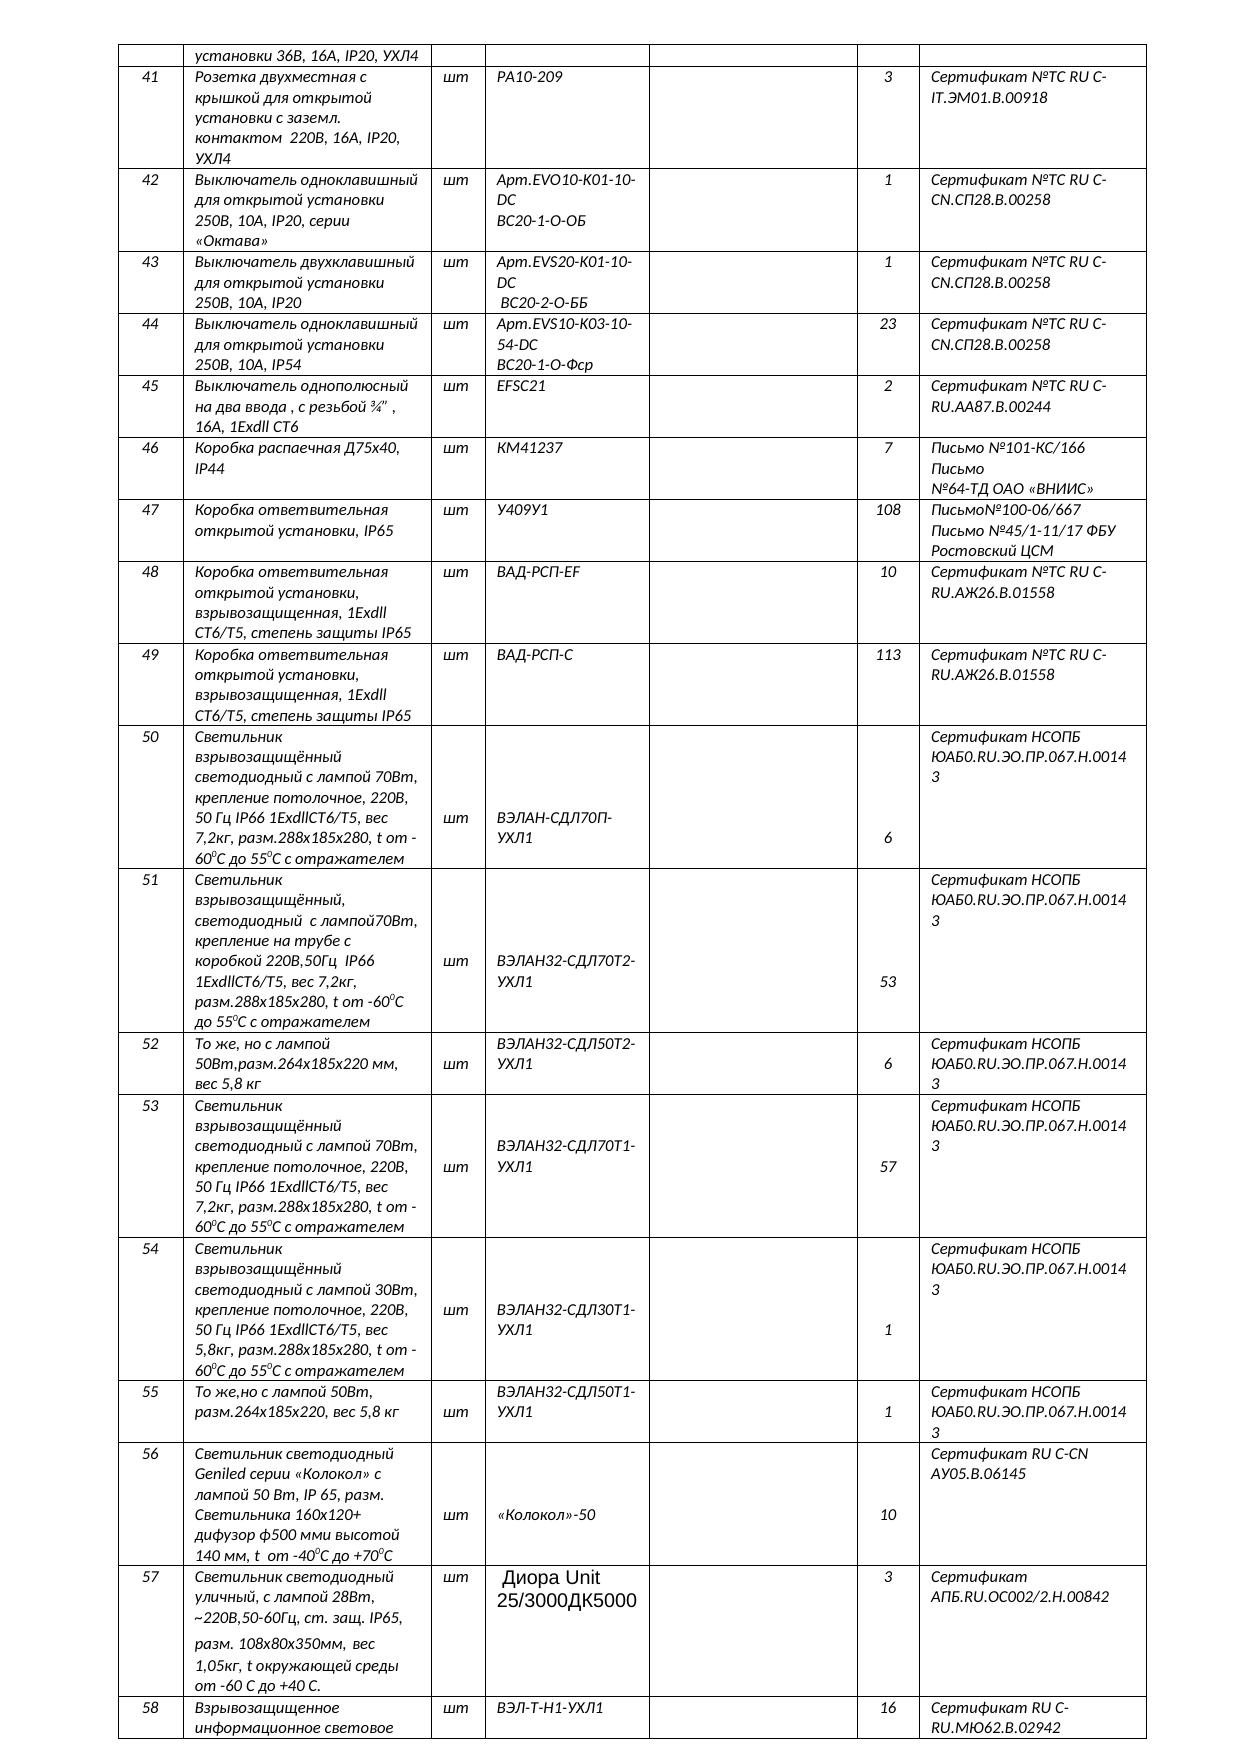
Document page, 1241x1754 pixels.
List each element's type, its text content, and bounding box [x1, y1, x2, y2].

table_cell 57 [858, 1095, 919, 1237]
table_cell 44 [119, 314, 183, 374]
table_cell Сертификат №ТС RU C-CN.СП28.В.00258 [920, 314, 1146, 374]
table_cell Диора Unit 25/3000ДК5000 [486, 1566, 649, 1696]
table_cell [650, 500, 857, 561]
table_cell Сертификат №ТС RU C-RU.АА87.В.00244 [920, 376, 1146, 437]
table_cell EFSC21 [486, 376, 649, 437]
table_cell [650, 314, 857, 374]
table_cell 1 [858, 1238, 919, 1380]
table_cell 7 [858, 438, 919, 498]
table_cell [650, 169, 857, 251]
table_cell Сертификат №ТС RU C-RU.АЖ26.В.01558 [920, 644, 1146, 725]
table_cell КМ41237 [486, 438, 649, 498]
table_cell шт [432, 1238, 485, 1380]
table_cell 2 [858, 376, 919, 437]
table_cell Коробка ответвительная открытой установки, взрывозащищенная, 1Exdll CT6/T5, степень защиты IP65 [184, 562, 431, 643]
table_cell ВЭЛАН32-СДЛ50Т2-УХЛ1 [486, 1033, 649, 1094]
table_cell [432, 45, 485, 66]
table_cell [650, 1697, 857, 1737]
table_cell 47 [119, 500, 183, 561]
table_cell Светильник светодиодный Geniled серии «Колокол» с лампой 50 Вт, IP 65, разм. Светильника 160х120+ дифузор ф500 мми высотой 140 мм, t от -400С до +700С [184, 1443, 431, 1565]
table_cell То же, но с лампой 50Вт,разм.264х185х220 мм, вес 5,8 кг [184, 1033, 431, 1094]
table_cell [650, 1443, 857, 1565]
table_cell Сертификат НСОПБ ЮАБ0.RU.ЭО.ПР.067.Н.00143 [920, 1095, 1146, 1237]
table_cell [650, 438, 857, 498]
table_cell Светильник взрывозащищённый светодиодный с лампой 70Вт, крепление потолочное, 220В, 50 Гц IP66 1ExdllCT6/Т5, вес 7,2кг, разм.288х185х280, t от -600С до 550С с отражателем [184, 1095, 431, 1237]
table_cell шт [432, 252, 485, 313]
table_cell Сертификат НСОПБ ЮАБ0.RU.ЭО.ПР.067.Н.00143 [920, 869, 1146, 1032]
table_cell Арт.EVS10-K03-10-54-DC ВС20-1-О-Фср [486, 314, 649, 374]
table_cell 108 [858, 500, 919, 561]
table_cell шт [432, 1566, 485, 1696]
table_cell 1 [858, 169, 919, 251]
table_cell «Колокол»-50 [486, 1443, 649, 1565]
table_cell шт [432, 1033, 485, 1094]
table_cell 58 [119, 1697, 183, 1737]
table_cell 113 [858, 644, 919, 725]
table_cell ВЭЛАН32-СДЛ30Т1-УХЛ1 [486, 1238, 649, 1380]
table_cell [650, 644, 857, 725]
table_cell ВЭЛАН32-СДЛ50Т1-УХЛ1 [486, 1381, 649, 1442]
table_cell 55 [119, 1381, 183, 1442]
table_cell шт [432, 314, 485, 374]
table_cell 51 [119, 869, 183, 1032]
table_cell 3 [858, 67, 919, 168]
table_cell шт [432, 1381, 485, 1442]
table_cell ВЭЛАН-СДЛ70П-УХЛ1 [486, 726, 649, 868]
table_cell 16 [858, 1697, 919, 1737]
table_cell 42 [119, 169, 183, 251]
table_cell шт [432, 644, 485, 725]
table_cell [650, 1095, 857, 1237]
table_cell Письмо №101-КС/166 Письмо №64-ТД ОАО «ВНИИС» [920, 438, 1146, 498]
table_cell Выключатель одноклавишный для открытой установки 250В, 10А, IP54 [184, 314, 431, 374]
table_cell 54 [119, 1238, 183, 1380]
table_cell 57 [119, 1566, 183, 1696]
table_cell 1 [858, 252, 919, 313]
table_cell 56 [119, 1443, 183, 1565]
table_cell [650, 869, 857, 1032]
table_cell шт [432, 1095, 485, 1237]
table_cell Светильник взрывозащищённый, светодиодный с лампой70Вт, крепление на трубе с коробкой 220В,50Гц IP66 1ExdllCT6/Т5, вес 7,2кг, разм.288х185х280, t от -600С до 550С с отражателем [184, 869, 431, 1032]
table_cell Сертификат НСОПБ ЮАБ0.RU.ЭО.ПР.067.Н.00143 [920, 1238, 1146, 1380]
table_cell 48 [119, 562, 183, 643]
table_cell Письмо№100-06/667 Письмо №45/1-11/17 ФБУ Ростовский ЦСМ [920, 500, 1146, 561]
table_cell 53 [858, 869, 919, 1032]
table_cell 45 [119, 376, 183, 437]
table_cell Арт.EVO10-K01-10-DC ВС20-1-О-ОБ [486, 169, 649, 251]
table_cell ВАД-РСП-EF [486, 562, 649, 643]
table_cell 49 [119, 644, 183, 725]
table_cell [650, 67, 857, 168]
table_cell 10 [858, 562, 919, 643]
table_cell шт [432, 376, 485, 437]
table_cell Сертификат №ТС RU C-CN.СП28.В.00258 [920, 169, 1146, 251]
table_cell [650, 376, 857, 437]
table_cell 46 [119, 438, 183, 498]
table_cell Арт.EVS20-K01-10-DC ВС20-2-О-ББ [486, 252, 649, 313]
table_cell ВЭЛАН32-СДЛ70Т1-УХЛ1 [486, 1095, 649, 1237]
table_cell Сертификат НСОПБ ЮАБ0.RU.ЭО.ПР.067.Н.00143 [920, 726, 1146, 868]
table_cell 10 [858, 1443, 919, 1565]
table_cell Сертификат №ТС RU C-RU.АЖ26.В.01558 [920, 562, 1146, 643]
table_cell 52 [119, 1033, 183, 1094]
table_cell РА10-209 [486, 67, 649, 168]
table_cell шт [432, 67, 485, 168]
table_cell Розетка двухместная с крышкой для открытой установки с заземл. контактом 220В, 16А, IP20, УХЛ4 [184, 67, 431, 168]
table_cell [650, 726, 857, 868]
table_cell 1 [858, 1381, 919, 1442]
table_cell ВАД-РСП-C [486, 644, 649, 725]
table_cell ВЭЛАН32-СДЛ70Т2-УХЛ1 [486, 869, 649, 1032]
table_cell Сертификат АПБ.RU.ОС002/2.Н.00842 [920, 1566, 1146, 1696]
table_cell [650, 1381, 857, 1442]
table_cell 43 [119, 252, 183, 313]
table_cell То же,но с лампой 50Вт, разм.264х185х220, вес 5,8 кг [184, 1381, 431, 1442]
table_cell [858, 45, 919, 66]
table_cell Взрывозащищенное информационное световое [184, 1697, 431, 1737]
table_cell Светильник взрывозащищённый светодиодный с лампой 30Вт, крепление потолочное, 220В, 50 Гц IP66 1ExdllCT6/Т5, вес 5,8кг, разм.288х185х280, t от -600С до 550С с отражателем [184, 1238, 431, 1380]
table_cell У409У1 [486, 500, 649, 561]
table_cell шт [432, 1443, 485, 1565]
table_cell 53 [119, 1095, 183, 1237]
table_cell установки 36В, 16А, IP20, УХЛ4 [184, 45, 431, 66]
table_cell Коробка ответвительная открытой установки, IP65 [184, 500, 431, 561]
table_cell шт [432, 500, 485, 561]
table_cell шт [432, 1697, 485, 1737]
table_cell шт [432, 562, 485, 643]
table_cell [650, 1033, 857, 1094]
table_cell шт [432, 726, 485, 868]
table_cell [650, 1238, 857, 1380]
table_cell ВЭЛ-Т-Н1-УХЛ1 [486, 1697, 649, 1737]
table_cell [486, 45, 649, 66]
table_cell Коробка ответвительная открытой установки, взрывозащищенная, 1Exdll CT6/T5, степень защиты IP65 [184, 644, 431, 725]
table_cell Сертификат №ТС RU C-IT.ЭМ01.В.00918 [920, 67, 1146, 168]
table_cell 6 [858, 726, 919, 868]
table_cell Выключатель двухклавишный для открытой установки 250В, 10А, IP20 [184, 252, 431, 313]
table_cell Сертификат RU C-CN АУ05.В.06145 [920, 1443, 1146, 1565]
table_cell 50 [119, 726, 183, 868]
table_cell Выключатель одноклавишный для открытой установки 250В, 10А, IP20, серии «Октава» [184, 169, 431, 251]
table_cell Коробка распаечная Д75х40, IP44 [184, 438, 431, 498]
table_cell 23 [858, 314, 919, 374]
table_cell Сертификат RU C-RU.МЮ62.В.02942 [920, 1697, 1146, 1737]
table_cell 6 [858, 1033, 919, 1094]
table_cell Сертификат НСОПБ ЮАБ0.RU.ЭО.ПР.067.Н.00143 [920, 1381, 1146, 1442]
table_cell [650, 1566, 857, 1696]
table_cell [920, 45, 1146, 66]
table_cell [650, 45, 857, 66]
table_cell Сертификат НСОПБ ЮАБ0.RU.ЭО.ПР.067.Н.00143 [920, 1033, 1146, 1094]
table_cell 41 [119, 67, 183, 168]
table_cell [650, 252, 857, 313]
table_cell Светильник взрывозащищённый светодиодный с лампой 70Вт, крепление потолочное, 220В, 50 Гц IP66 1ExdllCT6/Т5, вес 7,2кг, разм.288х185х280, t от -600С до 550С с отражателем [184, 726, 431, 868]
table_cell [119, 45, 183, 66]
table_cell Выключатель однополюсный на два ввода , с резьбой ¾” , 16А, 1Exdll CT6 [184, 376, 431, 437]
table_cell Светильник светодиодный уличный, с лампой 28Вт, ~220В,50-60Гц, ст. защ. IP65, разм. 108х80х350мм, вес 1,05кг, t окружающей среды от -60 С до +40 С. [184, 1566, 431, 1696]
table_cell шт [432, 869, 485, 1032]
table_cell шт [432, 169, 485, 251]
table_cell шт [432, 438, 485, 498]
table_cell [650, 562, 857, 643]
table_cell 3 [858, 1566, 919, 1696]
table_cell Сертификат №ТС RU C-CN.СП28.В.00258 [920, 252, 1146, 313]
